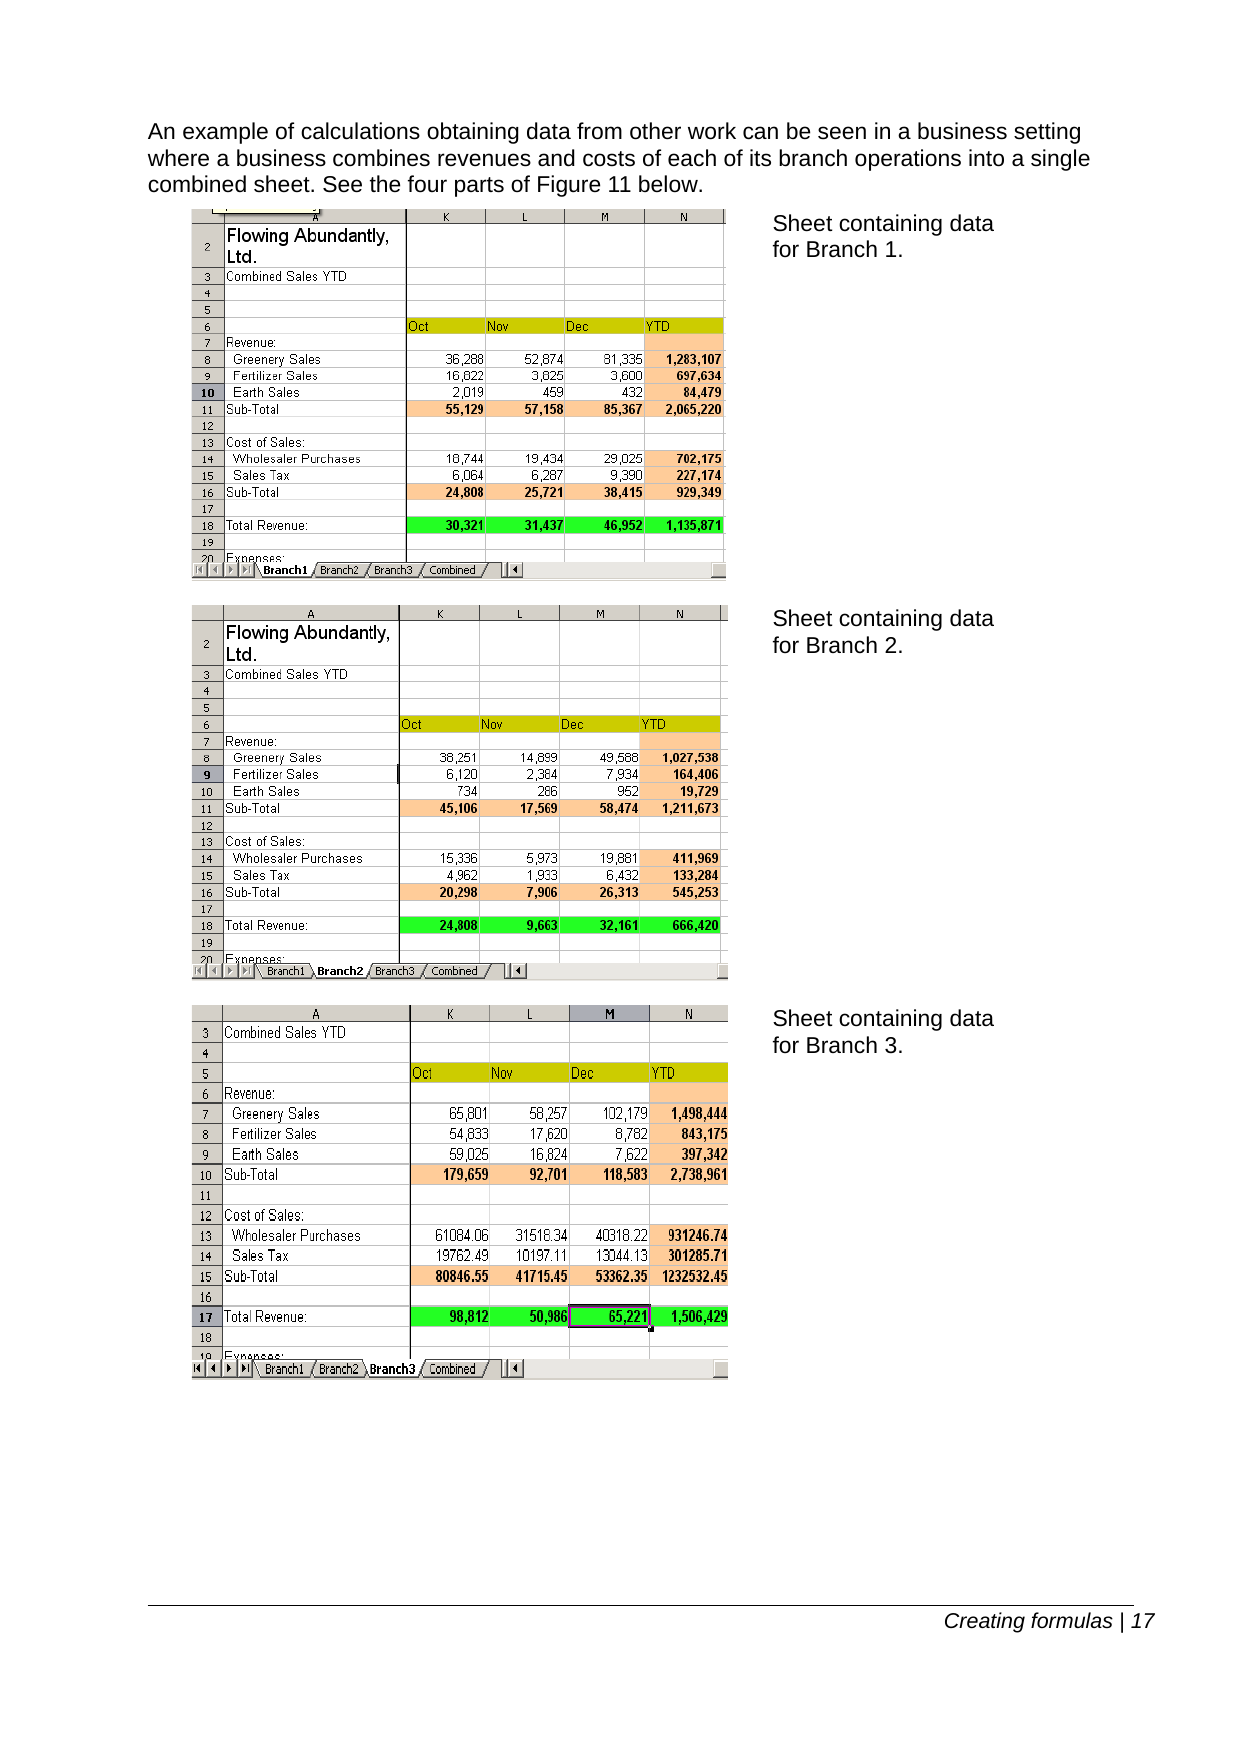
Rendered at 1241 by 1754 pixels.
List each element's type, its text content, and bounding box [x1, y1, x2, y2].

text An example of calculations obtaining data from other work can be seen in a business setting where a business combines revenues and costs of each of its branch operations into a single combined sheet. See the four parts of Figure 11 below. [148, 118, 1134, 197]
table_cell [148, 1005, 772, 1404]
picture [191, 605, 728, 981]
table_cell Sheet containing data for Branch 3. [772, 1005, 998, 1404]
table_cell Sheet containing data for Branch 2. [772, 605, 998, 1005]
table_cell [148, 605, 772, 1005]
table_header Sheet containing data for Branch 1. [772, 210, 998, 605]
picture [191, 1005, 728, 1380]
table_header [148, 210, 772, 605]
picture [191, 209, 728, 582]
